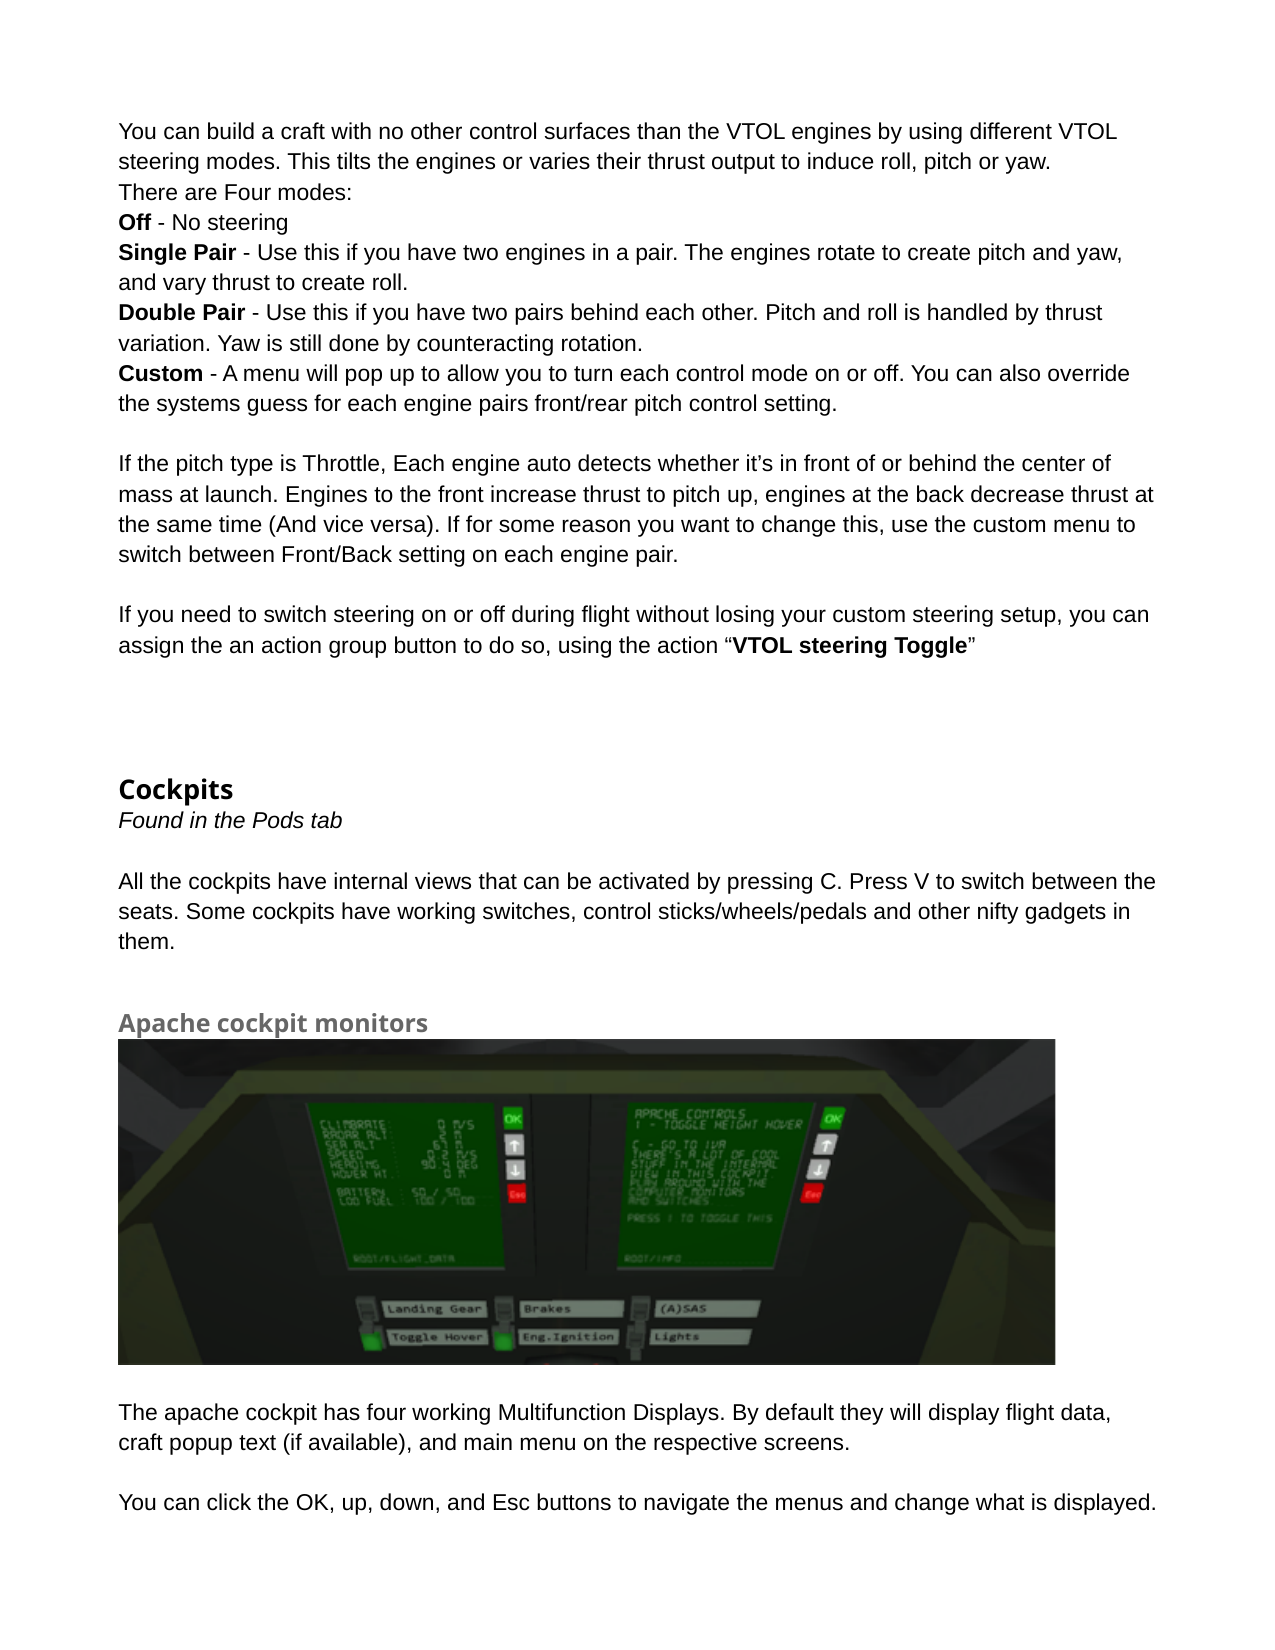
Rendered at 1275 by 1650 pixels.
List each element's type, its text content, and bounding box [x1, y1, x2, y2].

text All the cockpits have internal views that can be activated by pressing C. Press V to switch between the seats. Some cockpits have working switches, control sticks/wheels/pedals and other nifty gadgets in them. [118, 868, 1157, 954]
text Single Pair - Use this if you have two engines in a pair. The engines rotate to create pitch and yaw, and vary thrust to create roll. [118, 239, 1157, 295]
text Double Pair - Use this if you have two pairs behind each other. Pitch and roll is handled by thrust variation. Yaw is still done by counteracting rotation. [118, 299, 1157, 356]
text Off - No steering [118, 209, 1157, 235]
text You can click the OK, up, down, and Esc buttons to navigate the menus and change what is displayed. [118, 1489, 1157, 1515]
text There are Four modes: [118, 178, 1157, 205]
picture [118, 1039, 1056, 1365]
text Found in the Pods tab [118, 807, 1157, 834]
text Custom - A menu will pop up to allow you to turn each control mode on or off. You can also override the systems guess for each engine pairs front/rear pitch control setting. [118, 360, 1157, 416]
subtitle Cockpits [118, 771, 1157, 807]
text If the pitch type is Throttle, Each engine auto detects whether it’s in front of or behind the center of mass at launch. Engines to the front increase thrust to pitch up, engines at the back decrease thrust at the same time (And vice versa). If for some reason you want to change this, use the custom menu to switch between Front/Back setting on each engine pair. [118, 450, 1157, 567]
text The apache cockpit has four working Multifunction Displays. By default they will display flight data, craft popup text (if available), and main menu on the respective screens. [118, 1398, 1157, 1455]
subtitle Apache cockpit monitors [118, 1005, 1157, 1039]
text If you need to switch steering on or off during flight without losing your custom steering setup, you can assign the an action group button to do so, using the action “VTOL steering Toggle” [118, 601, 1157, 658]
text You can build a craft with no other control surfaces than the VTOL engines by using different VTOL steering modes. This tilts the engines or varies their thrust output to induce roll, pitch or yaw. [118, 118, 1157, 174]
